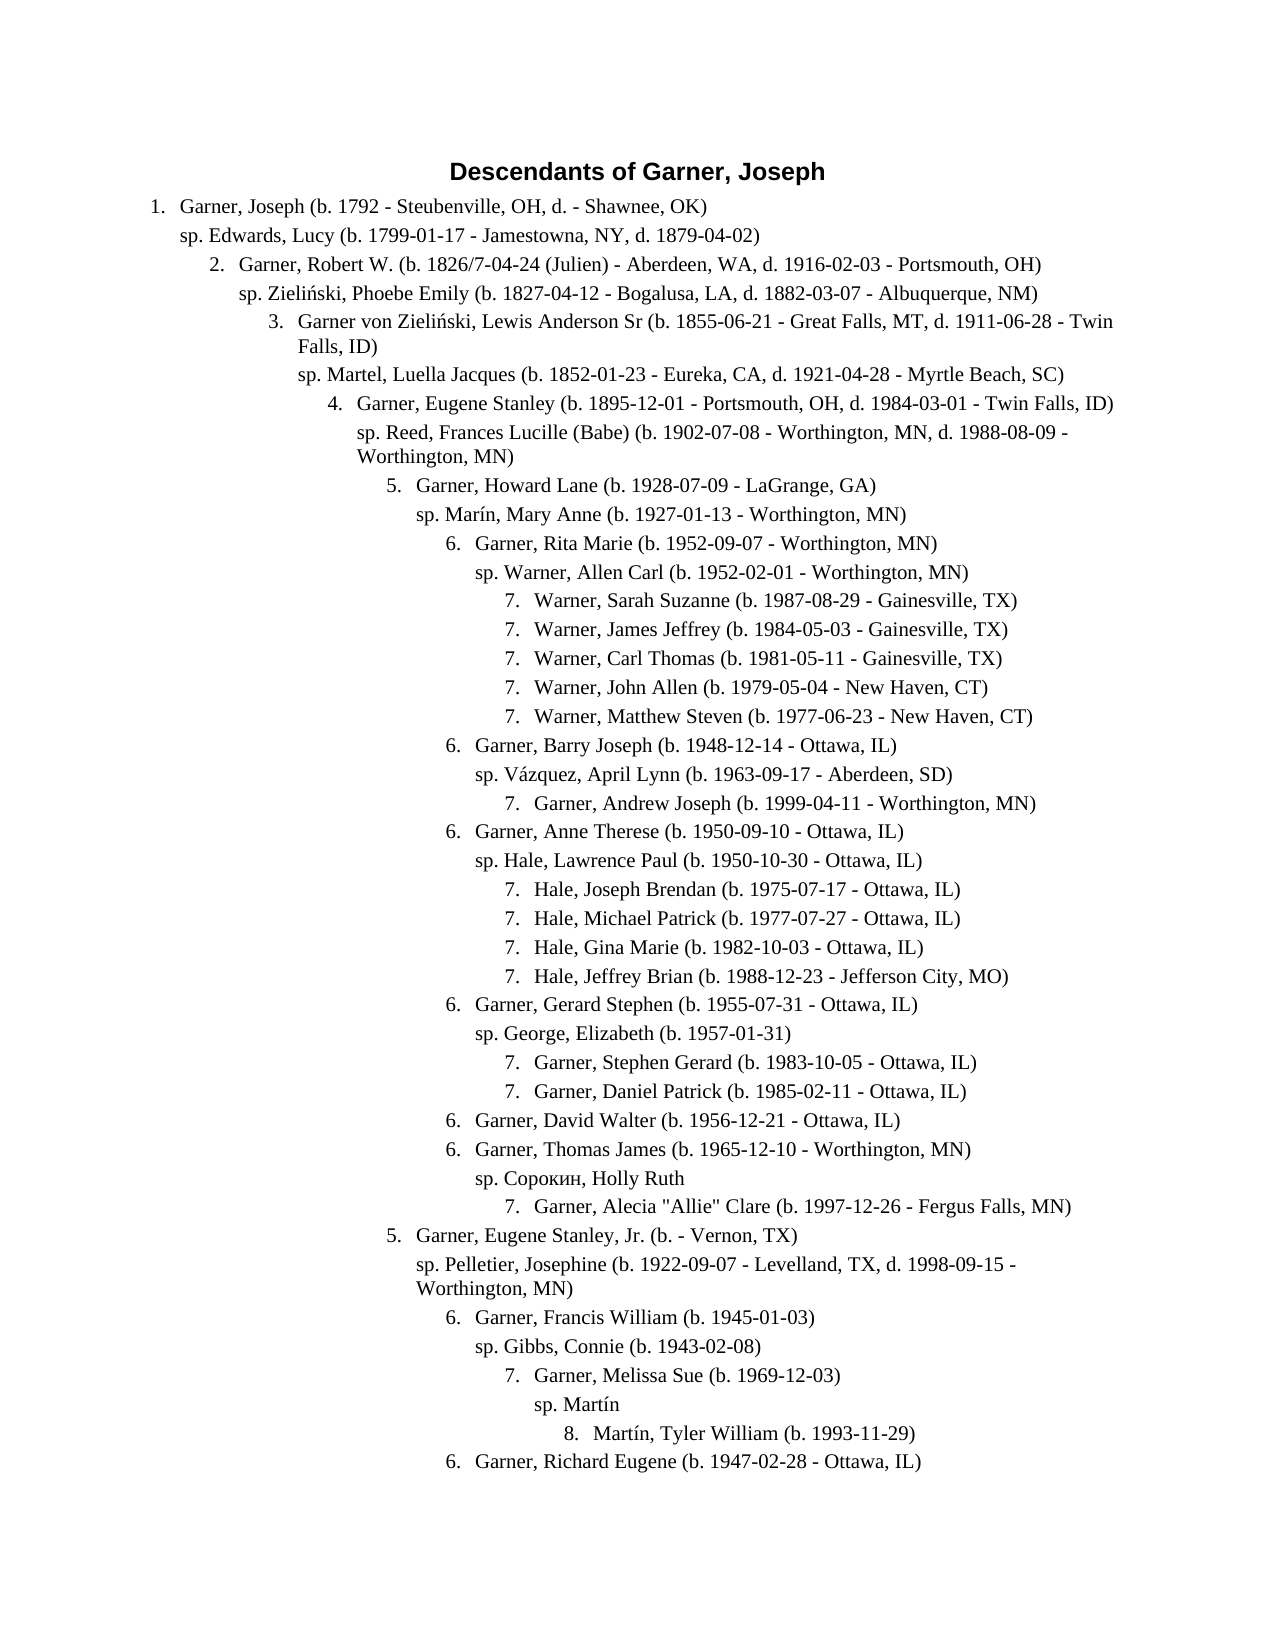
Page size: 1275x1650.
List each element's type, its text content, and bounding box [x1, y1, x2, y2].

text 7. Hale, Joseph Brendan (b. 1975-07-17 - Ottawa, IL) [504, 877, 1125, 901]
text 6. Garner, Richard Eugene (b. 1947-02-28 - Ottawa, IL) [445, 1449, 1125, 1473]
text 7. Warner, Matthew Steven (b. 1977-06-23 - New Haven, CT) [504, 704, 1125, 728]
text 8. Martín, Tyler William (b. 1993-11-29) [563, 1420, 1125, 1444]
text 6. Garner, Francis William (b. 1945-01-03) [445, 1305, 1125, 1329]
text 6. Garner, Barry Joseph (b. 1948-12-14 - Ottawa, IL) [445, 733, 1125, 757]
text 7. Garner, Melissa Sue (b. 1969-12-03) [504, 1363, 1125, 1387]
text 7. Hale, Michael Patrick (b. 1977-07-27 - Ottawa, IL) [504, 906, 1125, 930]
text sp. Hale, Lawrence Paul (b. 1950-10-30 - Ottawa, IL) [475, 848, 1125, 872]
text 5. Garner, Eugene Stanley, Jr. (b. - Vernon, TX) [386, 1223, 1125, 1247]
text 3. Garner von Zieliński, Lewis Anderson Sr (b. 1855-06-21 - Great Falls, MT, d. 1911-06-28 - Twin Falls, ID) [268, 309, 1125, 358]
text 7. Hale, Jeffrey Brian (b. 1988-12-23 - Jefferson City, MO) [504, 963, 1125, 988]
text 4. Garner, Eugene Stanley (b. 1895-12-01 - Portsmouth, OH, d. 1984-03-01 - Twin Falls, ID) [327, 391, 1125, 415]
text 5. Garner, Howard Lane (b. 1928-07-09 - LaGrange, GA) [386, 473, 1125, 497]
text 6. Garner, Gerard Stephen (b. 1955-07-31 - Ottawa, IL) [445, 992, 1125, 1016]
text 7. Garner, Daniel Patrick (b. 1985-02-11 - Ottawa, IL) [504, 1079, 1125, 1103]
text sp. Zieliński, Phoebe Emily (b. 1827-04-12 - Bogalusa, LA, d. 1882-03-07 - Albuquerque, NM) [238, 281, 1125, 305]
text 7. Garner, Stephen Gerard (b. 1983-10-05 - Ottawa, IL) [504, 1050, 1125, 1074]
text 7. Warner, Sarah Suzanne (b. 1987-08-29 - Gainesville, TX) [504, 588, 1125, 612]
title Descendants of Garner, Joseph [150, 156, 1125, 185]
text 7. Warner, John Allen (b. 1979-05-04 - New Haven, CT) [504, 675, 1125, 699]
text sp. George, Elizabeth (b. 1957-01-31) [475, 1021, 1125, 1045]
text sp. Edwards, Lucy (b. 1799-01-17 - Jamestowna, NY, d. 1879-04-02) [179, 223, 1125, 247]
text 6. Garner, Thomas James (b. 1965-12-10 - Worthington, MN) [445, 1137, 1125, 1161]
text sp. Pelletier, Josephine (b. 1922-09-07 - Levelland, TX, d. 1998-09-15 - Worthington, MN) [416, 1252, 1125, 1300]
text 2. Garner, Robert W. (b. 1826/7-04-24 (Julien) - Aberdeen, WA, d. 1916-02-03 - Portsmouth, OH) [209, 252, 1125, 276]
text 7. Garner, Andrew Joseph (b. 1999-04-11 - Worthington, MN) [504, 790, 1125, 814]
text sp. Сорокин, Holly Ruth [475, 1166, 1125, 1189]
text sp. Marín, Mary Anne (b. 1927-01-13 - Worthington, MN) [416, 502, 1125, 526]
text 6. Garner, Anne Therese (b. 1950-09-10 - Ottawa, IL) [445, 819, 1125, 843]
text 6. Garner, Rita Marie (b. 1952-09-07 - Worthington, MN) [445, 531, 1125, 555]
text 1. Garner, Joseph (b. 1792 - Steubenville, OH, d. - Shawnee, OK) [150, 194, 1125, 218]
text sp. Gibbs, Connie (b. 1943-02-08) [475, 1334, 1125, 1358]
text sp. Vázquez, April Lynn (b. 1963-09-17 - Aberdeen, SD) [475, 762, 1125, 786]
text 7. Garner, Alecia "Allie" Clare (b. 1997-12-26 - Fergus Falls, MN) [504, 1194, 1125, 1218]
text 7. Hale, Gina Marie (b. 1982-10-03 - Ottawa, IL) [504, 935, 1125, 959]
text sp. Martel, Luella Jacques (b. 1852-01-23 - Eureka, CA, d. 1921-04-28 - Myrtle Beach, SC) [298, 362, 1125, 386]
text 7. Warner, Carl Thomas (b. 1981-05-11 - Gainesville, TX) [504, 646, 1125, 670]
text sp. Reed, Frances Lucille (Babe) (b. 1902-07-08 - Worthington, MN, d. 1988-08-09 - Worthington, MN) [357, 420, 1125, 468]
text 7. Warner, James Jeffrey (b. 1984-05-03 - Gainesville, TX) [504, 617, 1125, 641]
text sp. Warner, Allen Carl (b. 1952-02-01 - Worthington, MN) [475, 559, 1125, 584]
text 6. Garner, David Walter (b. 1956-12-21 - Ottawa, IL) [445, 1108, 1125, 1132]
text sp. Martín [534, 1392, 1125, 1416]
